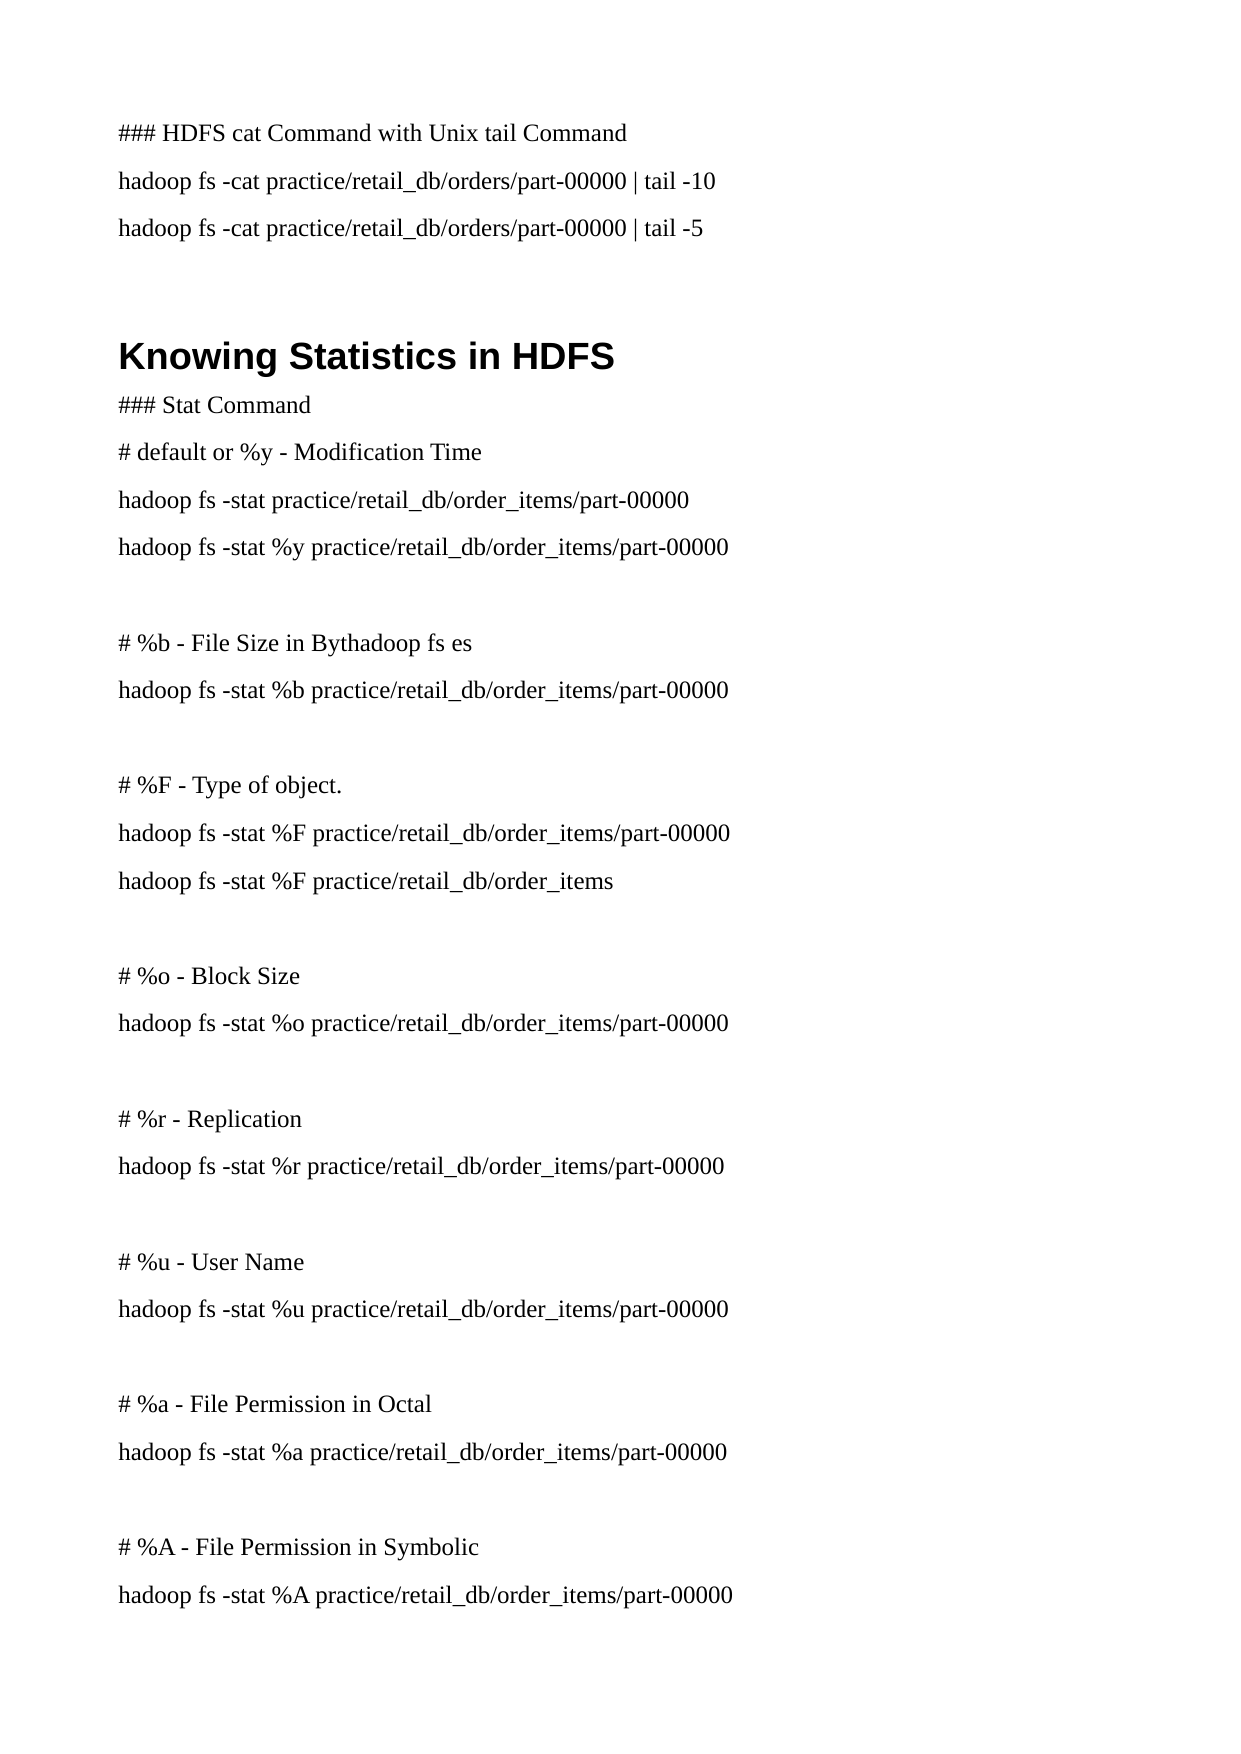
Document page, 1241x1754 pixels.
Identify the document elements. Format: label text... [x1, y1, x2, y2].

text # %a - File Permission in Octal [118, 1389, 1122, 1418]
text # %b - File Size in Bythadoop fs es [118, 628, 1122, 656]
text hadoop fs -stat %y practice/retail_db/order_items/part-00000 [118, 532, 1122, 561]
text hadoop fs -stat %A practice/retail_db/order_items/part-00000 [118, 1580, 1122, 1608]
text ### Stat Command [118, 390, 1122, 418]
text hadoop fs -stat %F practice/retail_db/order_items/part-00000 [118, 818, 1122, 847]
text # %A - File Permission in Symbolic [118, 1532, 1122, 1561]
text ### HDFS cat Command with Unix tail Command [118, 118, 1122, 147]
text hadoop fs -stat %r practice/retail_db/order_items/part-00000 [118, 1151, 1122, 1180]
text # default or %y - Modification Time [118, 437, 1122, 466]
text # %F - Type of object. [118, 771, 1122, 799]
text hadoop fs -stat %a practice/retail_db/order_items/part-00000 [118, 1437, 1122, 1466]
text # %o - Block Size [118, 961, 1122, 990]
text # %r - Replication [118, 1104, 1122, 1132]
text # %u - User Name [118, 1247, 1122, 1275]
subtitle Knowing Statistics in HDFS [118, 333, 1122, 377]
text hadoop fs -stat %u practice/retail_db/order_items/part-00000 [118, 1294, 1122, 1323]
text hadoop fs -cat practice/retail_db/orders/part-00000 | tail -5 [118, 213, 1122, 242]
text hadoop fs -stat practice/retail_db/order_items/part-00000 [118, 485, 1122, 514]
text hadoop fs -stat %b practice/retail_db/order_items/part-00000 [118, 675, 1122, 704]
text hadoop fs -stat %o practice/retail_db/order_items/part-00000 [118, 1008, 1122, 1037]
text hadoop fs -cat practice/retail_db/orders/part-00000 | tail -10 [118, 166, 1122, 194]
text hadoop fs -stat %F practice/retail_db/order_items [118, 866, 1122, 894]
